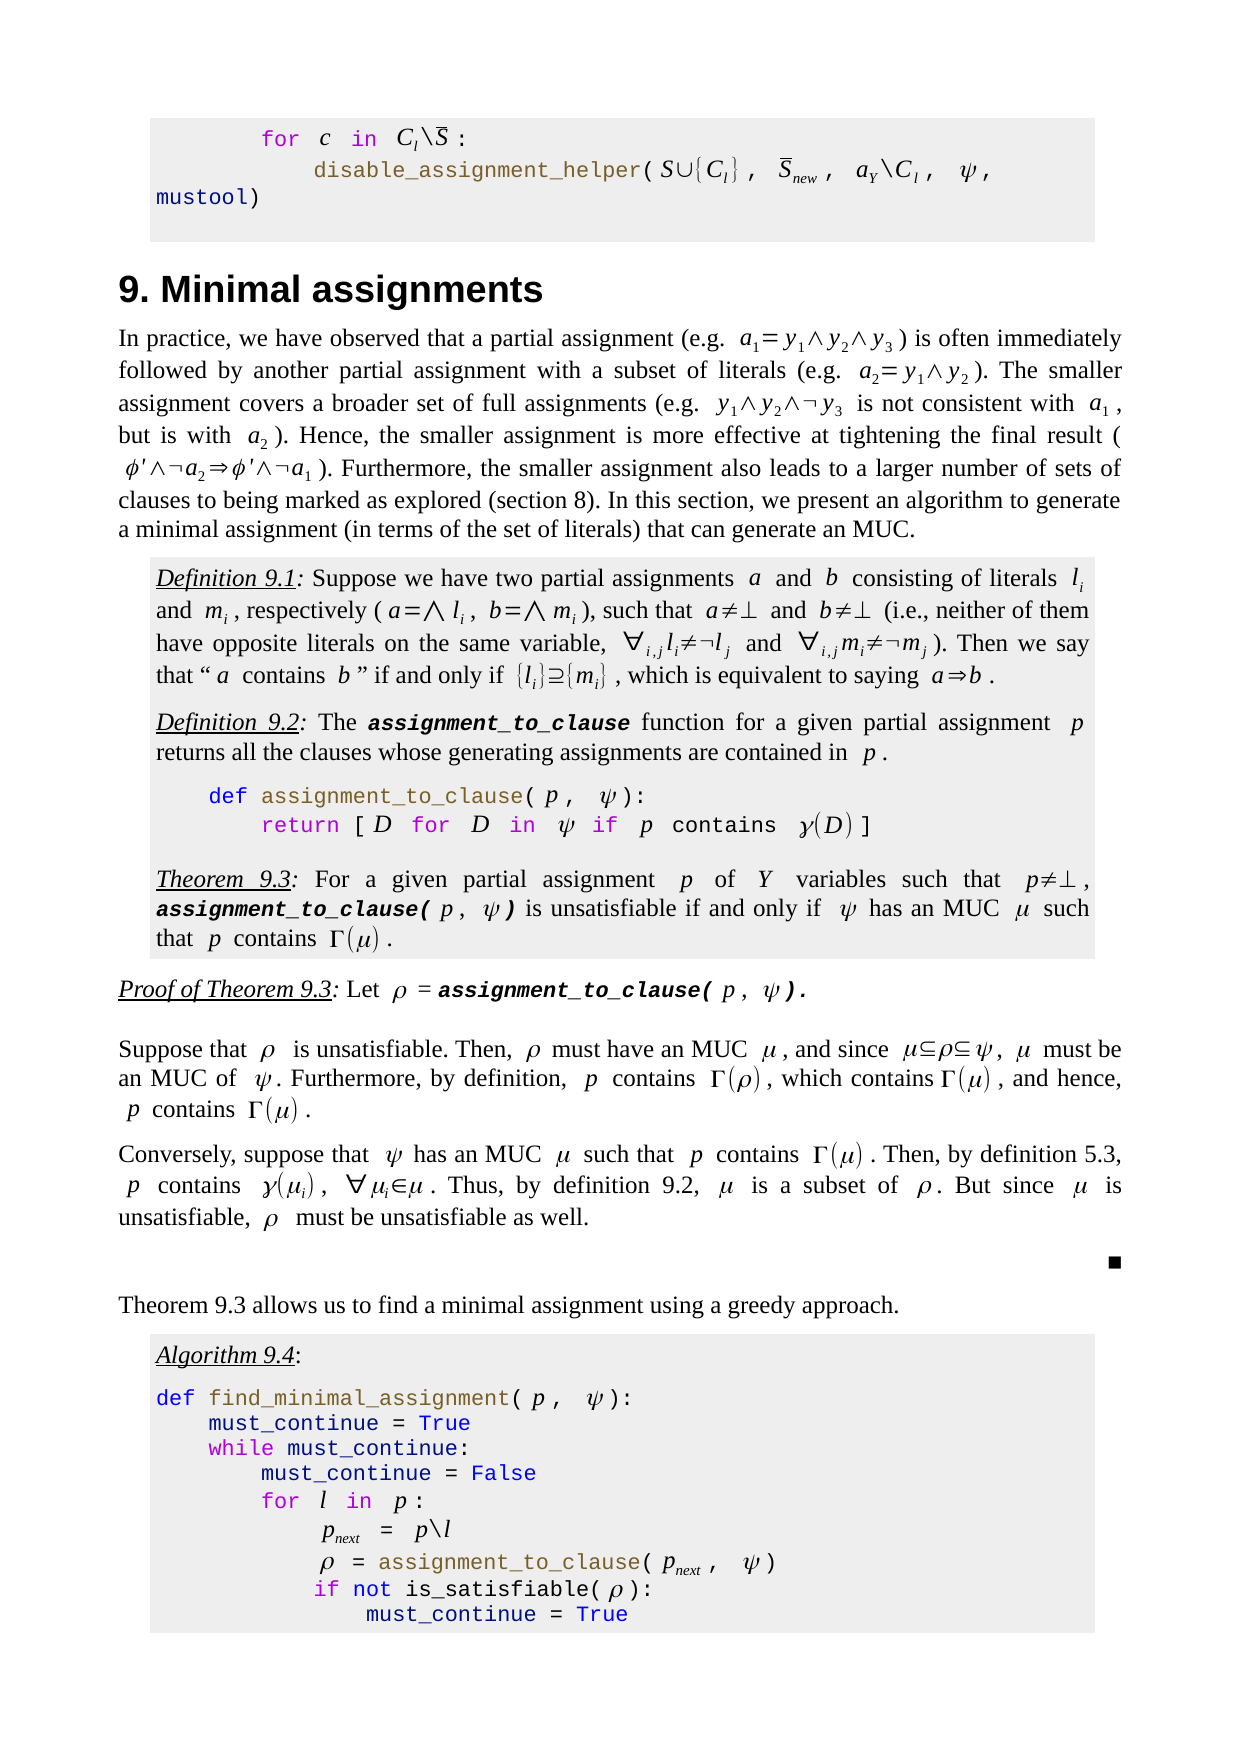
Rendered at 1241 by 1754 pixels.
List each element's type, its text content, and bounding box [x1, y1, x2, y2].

table_header Algorithm 9.4: def find_minimal_assignment(, ): must_continue = True while must_continue: must_continue = False for in : = = assignment_to_clause(, ) if not is_satisfiable(): must_continue = True = break return [150, 1334, 1095, 1633]
text Suppose that is unsatisfiable. Then, must have an MUC , and since , must be an MUC of . Furthermore, by definition, contains , which contains, and hence, contains . [118, 1034, 1122, 1124]
table_header Definition 9.1: Suppose we have two partial assignments and consisting of literals and , respectively (, ), such that and (i.e., neither of them have opposite literals on the same variable, and ). Then we say that “ contains ” if and only if , which is equivalent to saying . Definition 9.2: The assignment_to_clause function for a given partial assignment returns all the clauses whose generating assignments are contained in . def assignment_to_clause(, ): return [ for in if contains ] Theorem 9.3: For a given partial assignment of variables such that , assignment_to_clause(, ) is unsatisfiable if and only if has an MUC such that contains . [150, 557, 1095, 959]
text In practice, we have observed that a partial assignment (e.g. ) is often immediately followed by another partial assignment with a subset of literals (e.g. ). The smaller assignment covers a broader set of full assignments (e.g. is not consistent with , but is with ). Hence, the smaller assignment is more effective at tightening the final result (). Furthermore, the smaller assignment also leads to a larger number of sets of clauses to being marked as explored (section 8). In this section, we present an algorithm to generate a minimal assignment (in terms of the set of literals) that can generate an MUC. [118, 323, 1122, 542]
text Conversely, suppose that has an MUC such that contains . Then, by definition 5.3, contains , . Thus, by definition 9.2, is a subset of . But since is unsatisfiable, must be unsatisfiable as well. [118, 1139, 1122, 1232]
text Theorem 9.3 allows us to find a minimal assignment using a greedy approach. [118, 1291, 1122, 1319]
text ■ [118, 1247, 1122, 1276]
table_header Algorithm 8.4: # disable all clause sets whose generators are supersets of a_Y def disable_assignment(, , mustool): disable_assignment_helper([], [], , , mustool) def disable_assignment_helper(, , , , mustool): if len() == 0: mustool.mark_as_explored() else: = [0] = clauses_generated_by_literal(, ) = if : disable_assignment_helper(, , , , mustool) for in : disable_assignment_helper(, , , , mustool) [150, 118, 1095, 242]
text Proof of Theorem 9.3: Let = assignment_to_clause(, ). [118, 974, 1122, 1004]
subtitle 9. Minimal assignments [118, 267, 1122, 311]
